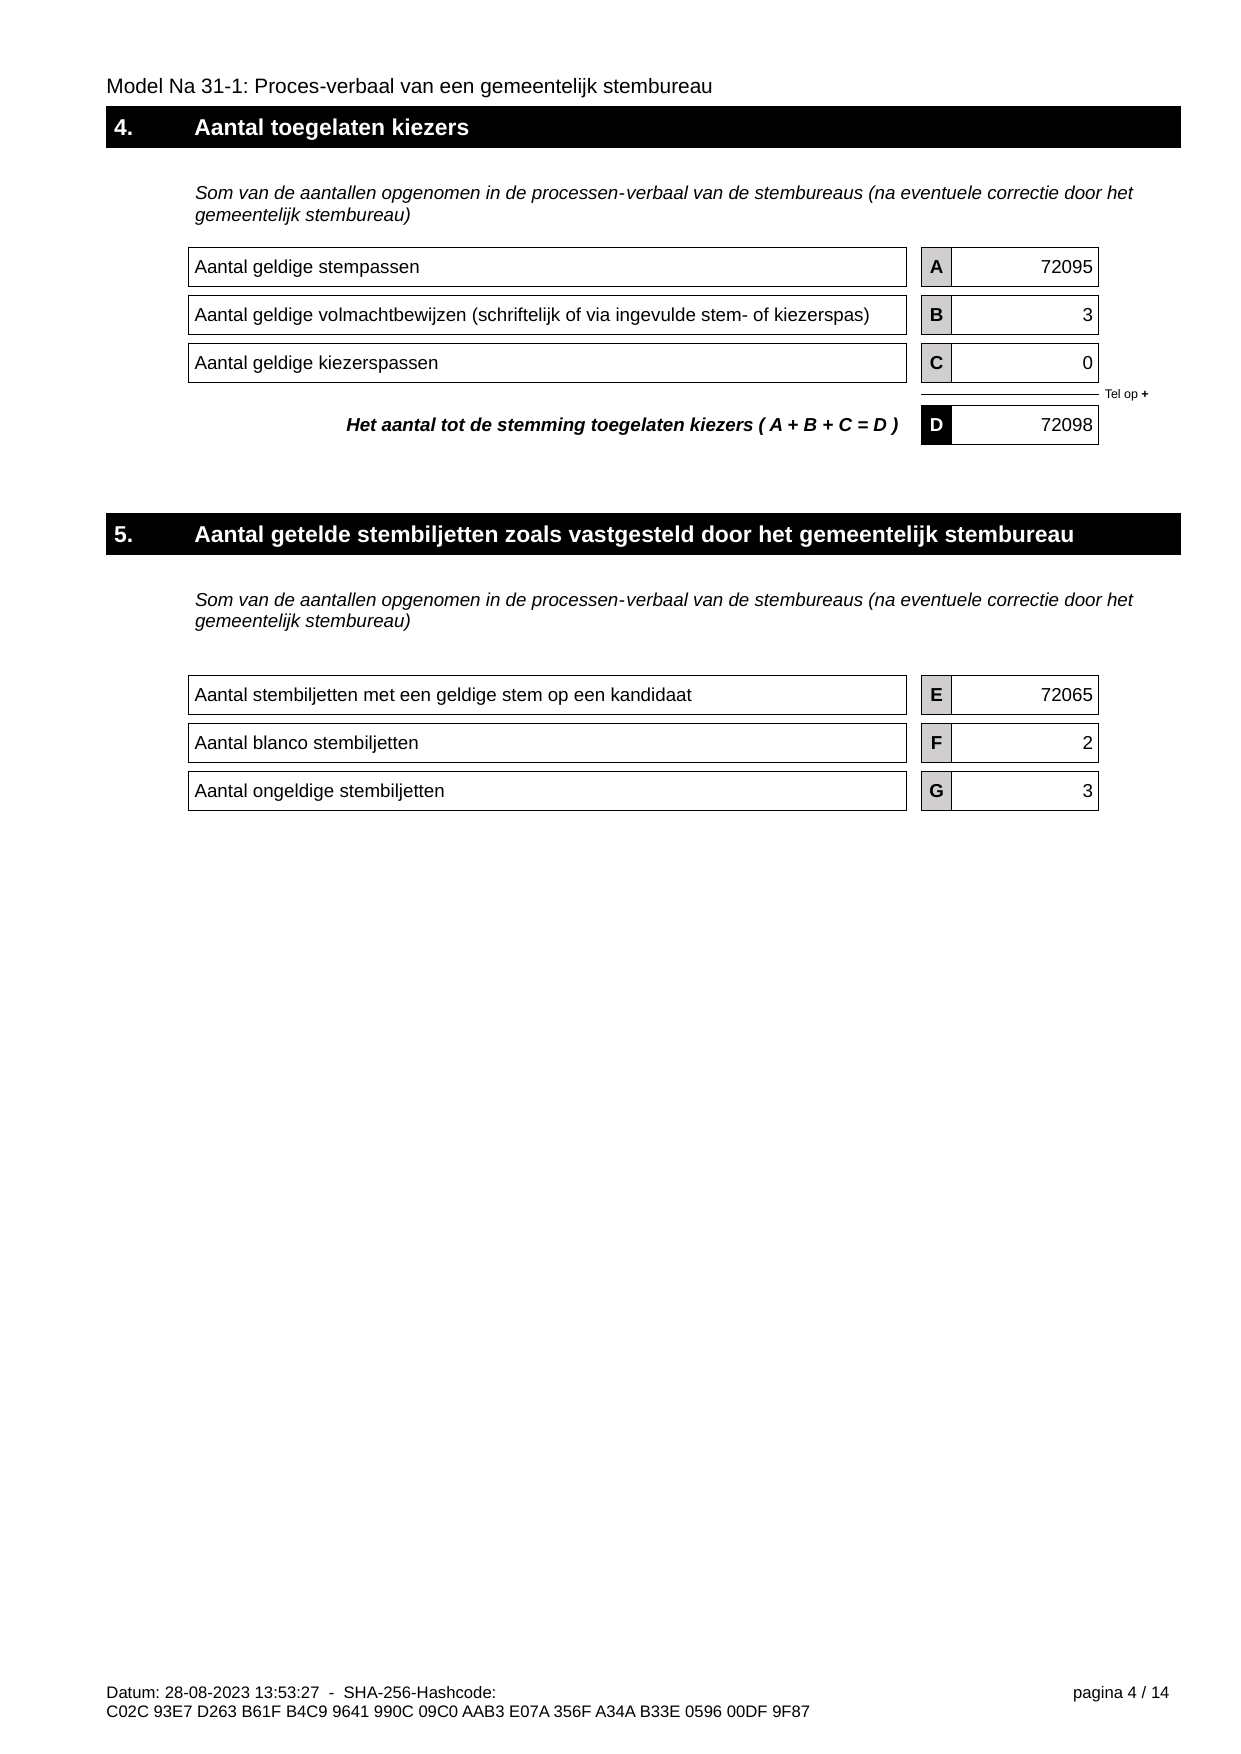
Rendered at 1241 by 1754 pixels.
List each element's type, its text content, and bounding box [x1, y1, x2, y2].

table_header [106, 247, 188, 286]
table_cell D [922, 406, 951, 444]
table_cell [1099, 405, 1181, 444]
table_cell [1099, 723, 1181, 762]
table_cell [907, 343, 921, 382]
table_cell Aantal geldige kiezerspassen [189, 344, 906, 382]
table_header 72065 [952, 676, 1098, 714]
table_cell [106, 762, 1181, 771]
table_cell [1099, 295, 1181, 334]
table_cell Aantal blanco stembiljetten [189, 724, 906, 762]
table_cell [106, 295, 188, 334]
table_cell 3 [952, 296, 1098, 334]
table_header [907, 247, 921, 286]
table_header A [922, 248, 951, 286]
table_cell [106, 723, 188, 762]
table_cell [106, 334, 1181, 342]
table_cell 2 [952, 724, 1098, 762]
text Som van de aantallen opgenomen in de processen‑verbaal van de stembureaus (na eventuele correctie door het gemeentelijk stembureau) [195, 589, 1181, 632]
table_cell [1099, 343, 1181, 382]
table_header [907, 675, 921, 714]
table_header [1099, 247, 1181, 286]
table_cell [106, 771, 188, 810]
table_header Aantal geldige stempassen [189, 248, 906, 286]
table_cell [907, 295, 921, 334]
table_cell [106, 343, 188, 382]
table_cell 3 [952, 772, 1098, 810]
table_cell G [922, 772, 951, 810]
text Som van de aantallen opgenomen in de processen‑verbaal van de stembureaus (na eventuele correctie door het gemeentelijk stembureau) [195, 182, 1181, 225]
table_cell [106, 405, 188, 444]
table_cell 72098 [952, 406, 1098, 444]
subtitle Aantal getelde stembiljetten zoals vastgesteld door het gemeentelijk stembureau [111, 518, 1177, 550]
table_cell [906, 405, 921, 444]
table_cell [1099, 771, 1181, 810]
table_cell [907, 723, 921, 762]
table_header [1099, 675, 1181, 714]
table_cell Tel op + [1099, 382, 1181, 405]
table_cell Het aantal tot de stemming toegelaten kiezers ( A + B + C = D ) [188, 405, 906, 444]
subtitle Aantal toegelaten kiezers [111, 111, 1177, 143]
table_header 72095 [952, 248, 1098, 286]
table_cell F [922, 724, 951, 762]
table_cell [106, 286, 1181, 294]
table_cell C [922, 344, 951, 382]
table_cell [921, 383, 1098, 394]
table_cell Aantal ongeldige stembiljetten [189, 772, 906, 810]
table_header Aantal stembiljetten met een geldige stem op een kandidaat [189, 676, 906, 714]
table_cell [188, 383, 906, 405]
table_cell 0 [952, 344, 1098, 382]
table_header E [922, 676, 951, 714]
table_cell [106, 714, 1181, 723]
table_header [106, 675, 188, 714]
table_cell [906, 382, 921, 405]
table_cell Aantal geldige volmachtbewijzen (schriftelijk of via ingevulde stem- of kiezerspas) [189, 296, 906, 334]
table_cell B [922, 296, 951, 334]
table_cell [907, 771, 921, 810]
table_cell [921, 395, 1098, 405]
table_cell [106, 382, 188, 405]
